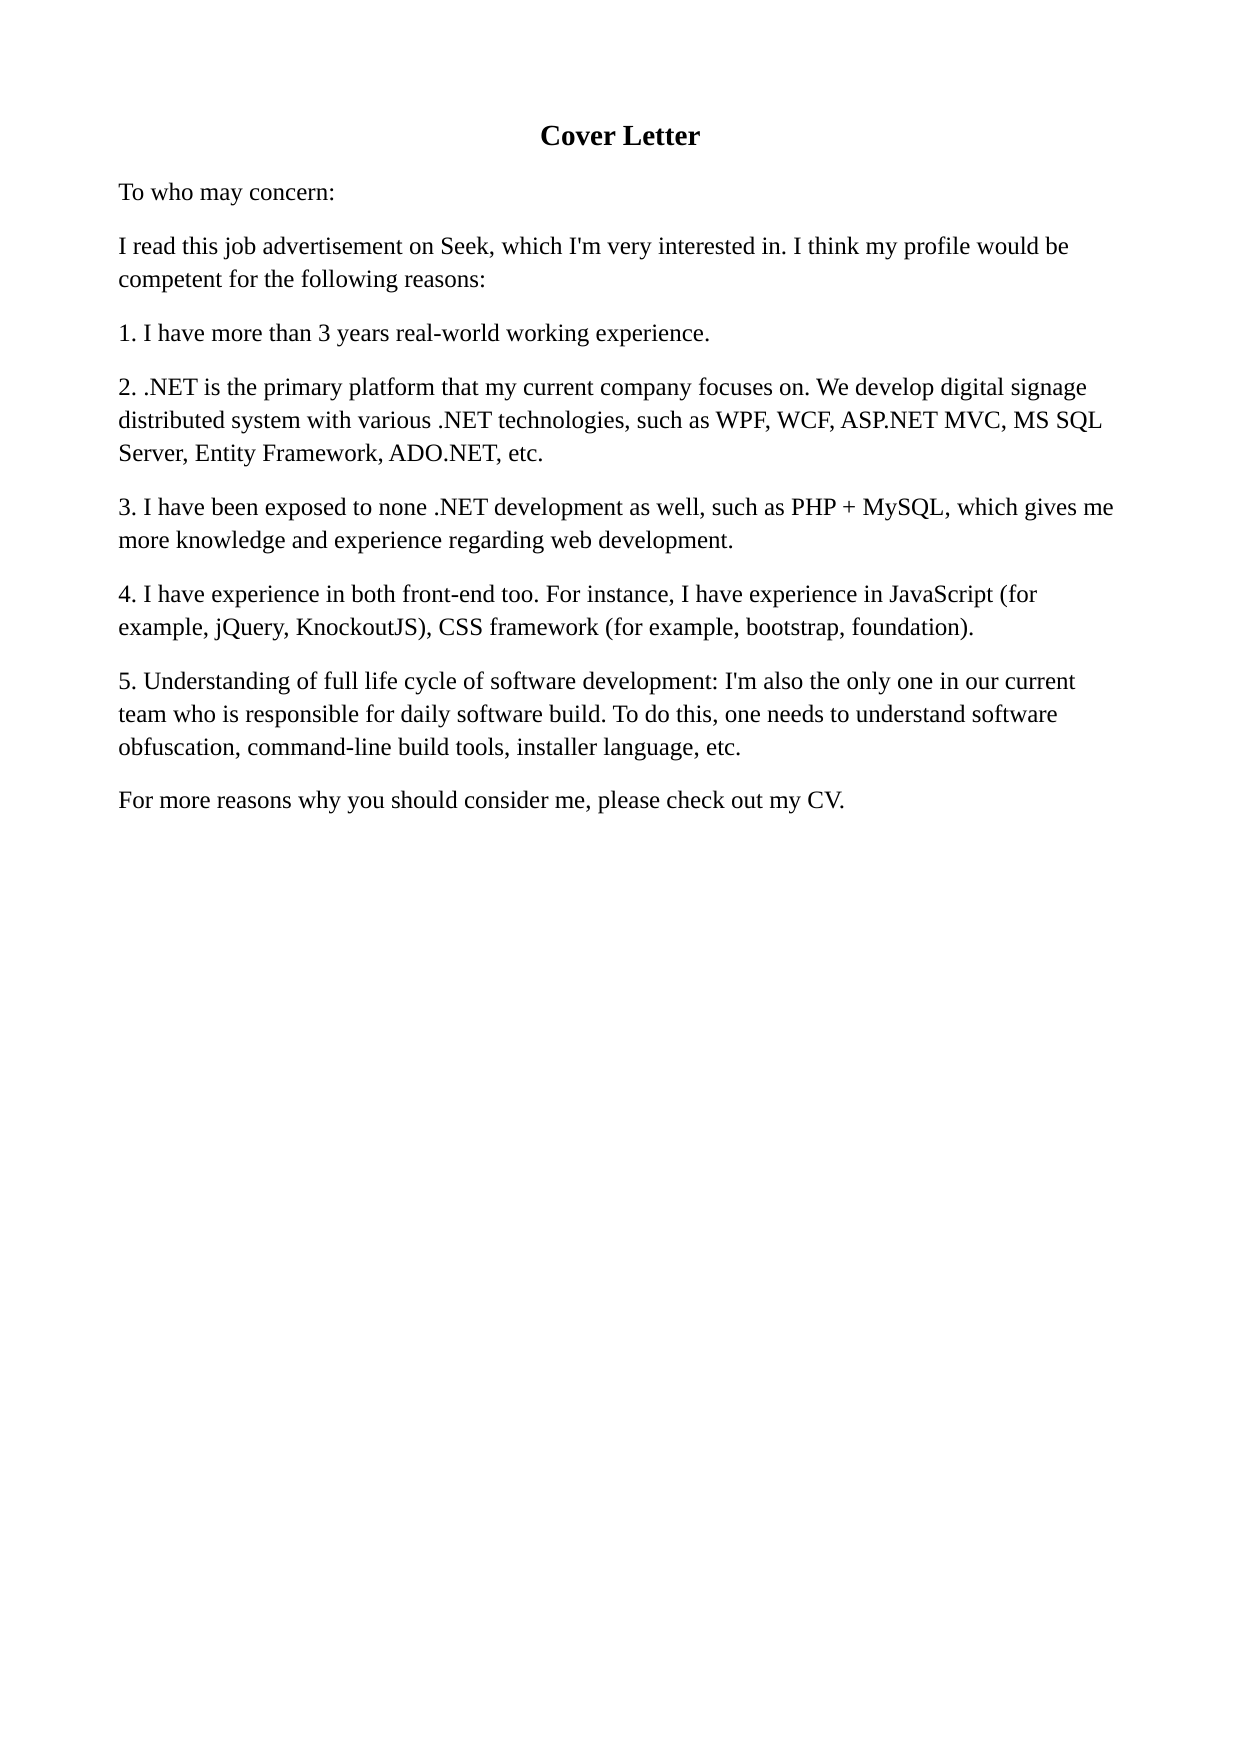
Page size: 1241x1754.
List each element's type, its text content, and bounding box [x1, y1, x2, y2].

text 4. I have experience in both front-end too. For instance, I have experience in JavaScript (for example, jQuery, KnockoutJS), CSS framework (for example, bootstrap, foundation). [118, 579, 1122, 641]
text 2. .NET is the primary platform that my current company focuses on. We develop digital signage distributed system with various .NET technologies, such as WPF, WCF, ASP.NET MVC, MS SQL Server, Entity Framework, ADO.NET, etc. [118, 372, 1122, 467]
text 3. I have been exposed to none .NET development as well, such as PHP + MySQL, which gives me more knowledge and experience regarding web development. [118, 492, 1122, 554]
text Cover Letter [118, 118, 1122, 152]
text To who may concern: [118, 177, 1122, 206]
text 1. I have more than 3 years real-world working experience. [118, 318, 1122, 347]
text I read this job advertisement on Seek, which I'm very interested in. I think my profile would be competent for the following reasons: [118, 231, 1122, 293]
text For more reasons why you should consider me, please check out my CV. [118, 786, 1122, 814]
text 5. Understanding of full life cycle of software development: I'm also the only one in our current team who is responsible for daily software build. To do this, one needs to understand software obfuscation, command-line build tools, installer language, etc. [118, 666, 1122, 761]
